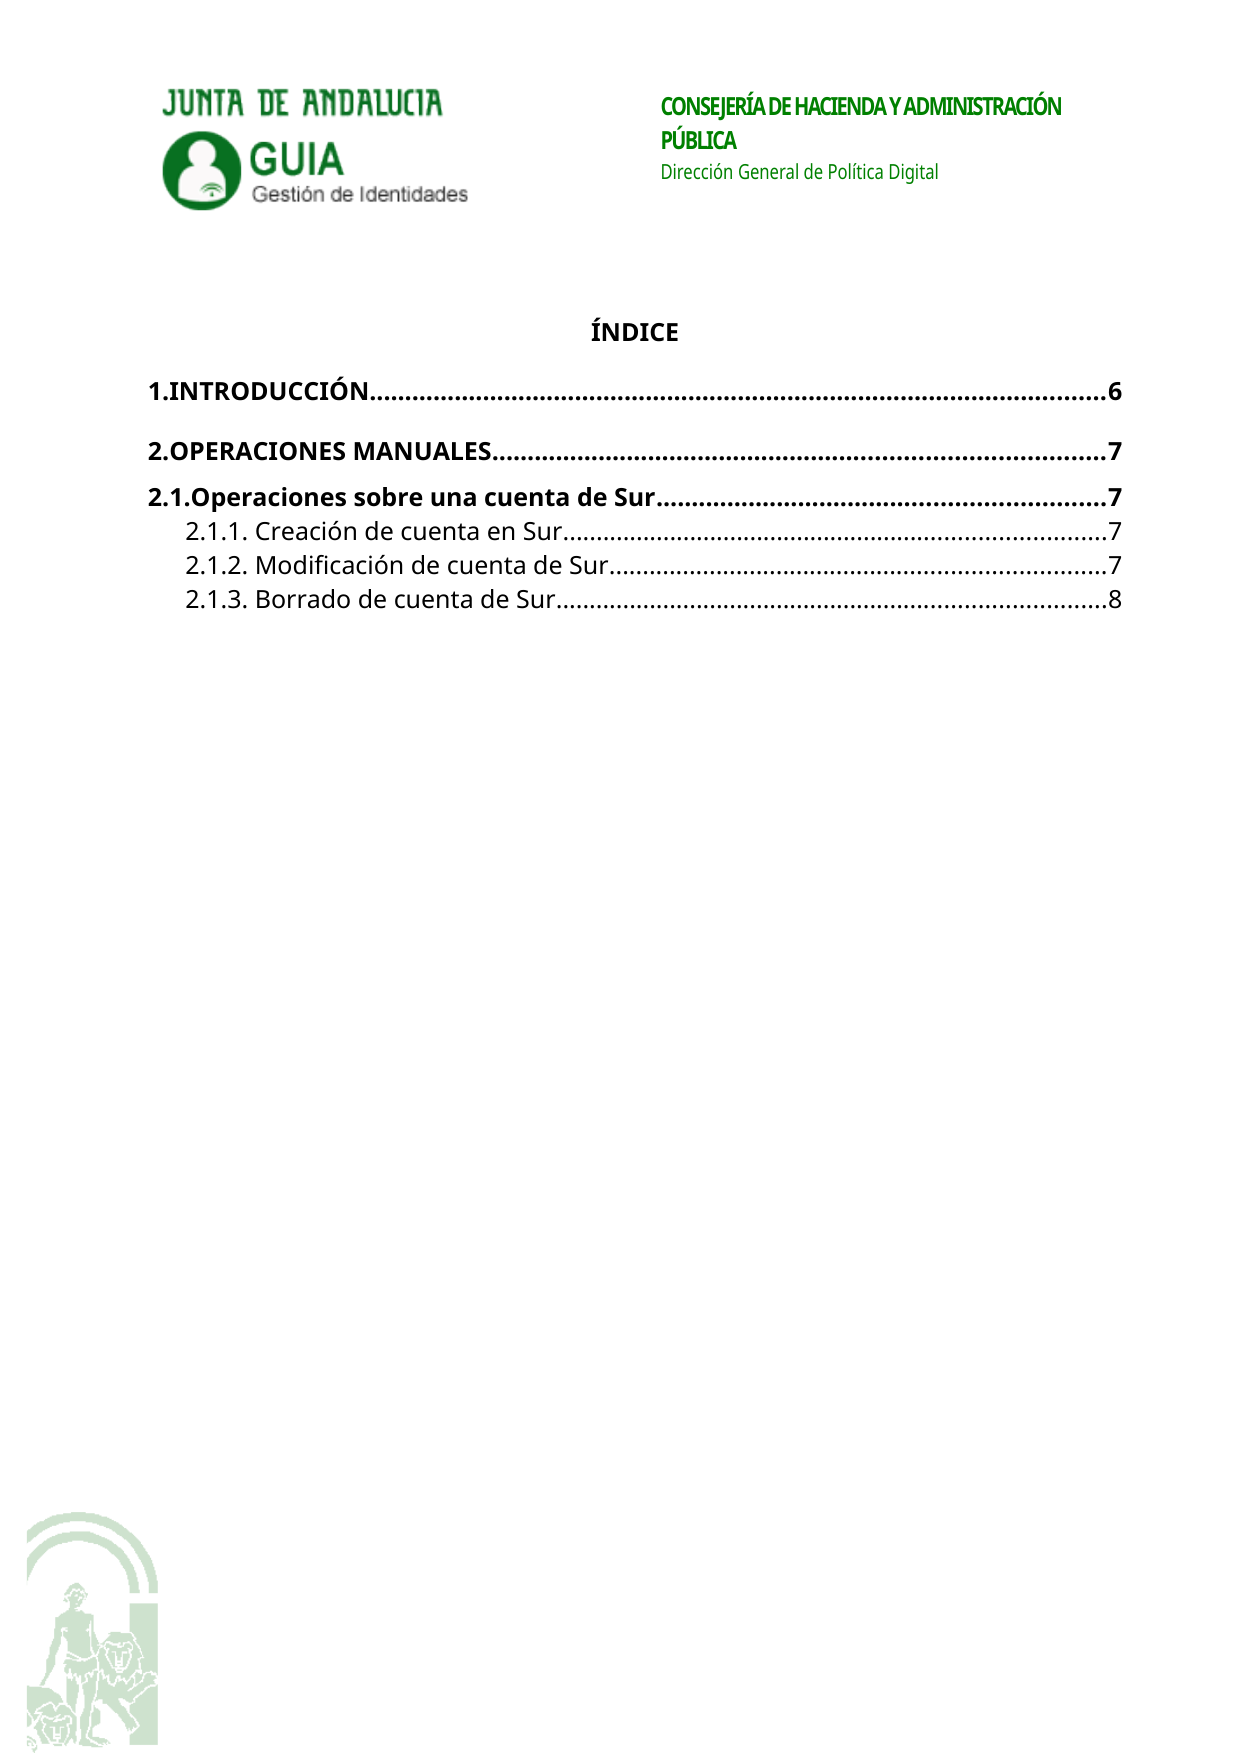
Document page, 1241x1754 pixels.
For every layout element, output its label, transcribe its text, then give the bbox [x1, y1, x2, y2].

text 2.1.Operaciones sobre una cuenta de Sur 7 [148, 480, 1122, 514]
text 1.INTRODUCCIÓN 6 [148, 374, 1122, 408]
text 2.OpERAciones Manuales 7 [148, 433, 1122, 467]
text 2.1.2. Modificación de cuenta de Sur 7 [185, 548, 1122, 582]
picture [26, 1511, 159, 1753]
subtitle ÍNDICE [148, 315, 1122, 349]
text 2.1.1. Creación de cuenta en Sur 7 [185, 514, 1122, 548]
text 2.1.3. Borrado de cuenta de Sur 8 [185, 582, 1122, 616]
picture [147, 82, 498, 225]
